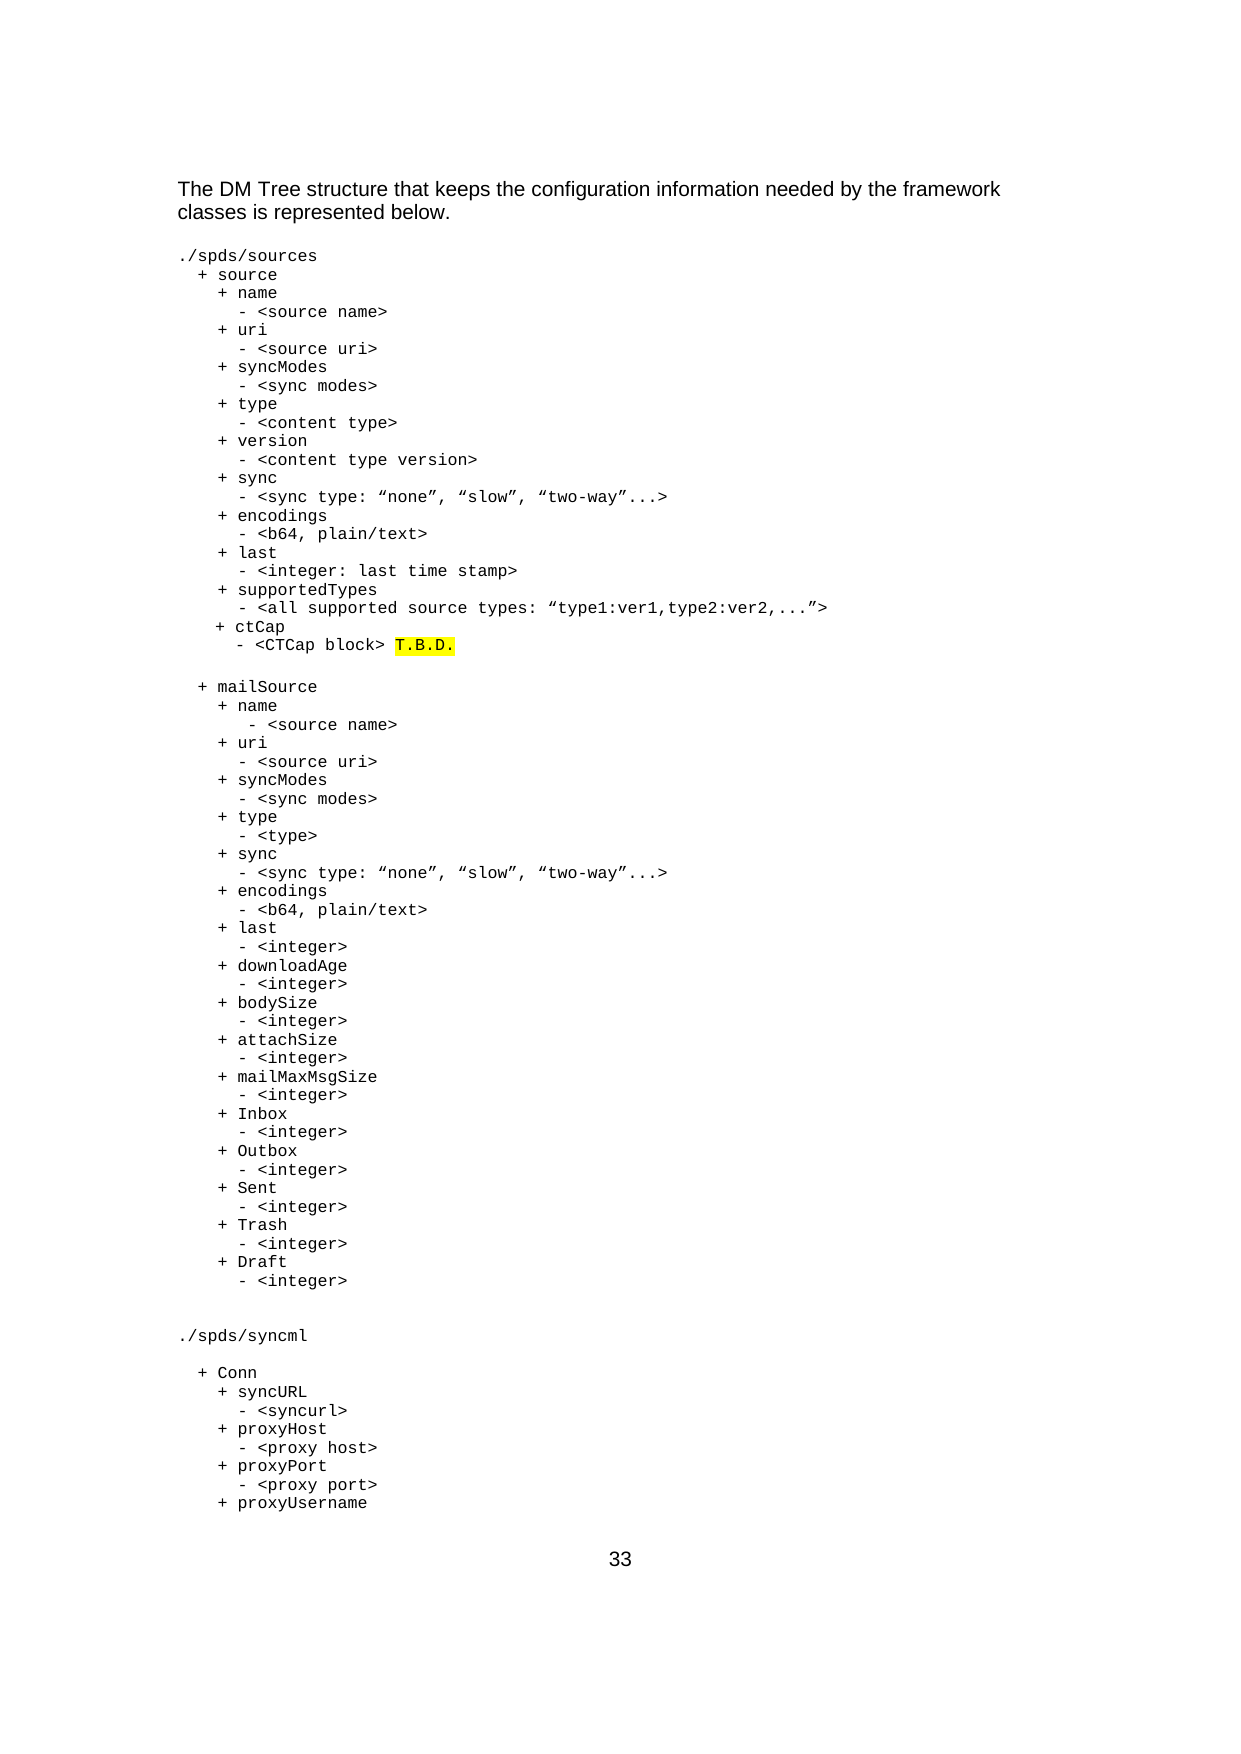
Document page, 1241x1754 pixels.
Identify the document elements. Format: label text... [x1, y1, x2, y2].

list - <CTCap block> T.B.D. [177, 637, 1063, 656]
text + type [177, 809, 1063, 828]
text + supportedTypes [177, 582, 1063, 600]
text - <source name> [177, 716, 1063, 735]
text + Inbox [177, 1106, 1063, 1124]
text - <integer> [177, 939, 1063, 957]
text + Trash [177, 1217, 1063, 1236]
text - <integer> [177, 1087, 1063, 1106]
text + type [177, 396, 1063, 415]
text ./spds/syncml [177, 1328, 1063, 1347]
text + sync [177, 846, 1063, 865]
text + attachSize [177, 1032, 1063, 1050]
text - <integer: last time stamp> [177, 563, 1063, 582]
text - <syncurl> [177, 1402, 1063, 1421]
text - <content type version> [177, 452, 1063, 470]
text + uri [177, 322, 1063, 341]
text + sync [177, 470, 1063, 489]
text + uri [177, 735, 1063, 753]
text + encodings [177, 507, 1063, 526]
text + proxyHost [177, 1421, 1063, 1439]
text - <b64, plain/text> [177, 902, 1063, 920]
text + last [177, 544, 1063, 563]
text + mailMaxMsgSize [177, 1069, 1063, 1087]
text - <sync type: “none”, “slow”, “two-way”...> [177, 489, 1063, 507]
text - <proxy port> [177, 1477, 1063, 1495]
text + syncURL [177, 1384, 1063, 1402]
text + encodings [177, 883, 1063, 902]
text - <type> [177, 828, 1063, 846]
list + ctCap [177, 619, 1063, 637]
text ./spds/sources [177, 248, 1063, 266]
text - <source uri> [177, 341, 1063, 359]
text + source [177, 266, 1063, 285]
text + proxyPort [177, 1458, 1063, 1477]
text + Outbox [177, 1143, 1063, 1161]
text - <sync modes> [177, 791, 1063, 809]
text - <proxy host> [177, 1439, 1063, 1458]
text The DM Tree structure that keeps the configuration information needed by the framework classes is represented below. [177, 177, 1063, 224]
text - <source uri> [177, 753, 1063, 772]
text + proxyUsername [177, 1495, 1063, 1514]
text + last [177, 920, 1063, 939]
text - <b64, plain/text> [177, 526, 1063, 544]
text - <content type> [177, 415, 1063, 433]
text + syncModes [177, 359, 1063, 378]
text + bodySize [177, 994, 1063, 1013]
text - <source name> [177, 303, 1063, 322]
text + version [177, 433, 1063, 452]
text - <all supported source types: “type1:ver1,type2:ver2,...”> [177, 600, 1063, 619]
text + mailSource [177, 679, 1063, 698]
text - <integer> [177, 1273, 1063, 1291]
text - <sync type: “none”, “slow”, “two-way”...> [177, 865, 1063, 883]
text - <integer> [177, 1236, 1063, 1254]
text - <integer> [177, 1050, 1063, 1069]
text + name [177, 285, 1063, 303]
text + syncModes [177, 772, 1063, 791]
text - <integer> [177, 1198, 1063, 1217]
text + Sent [177, 1180, 1063, 1198]
text - <integer> [177, 1161, 1063, 1180]
text + downloadAge [177, 957, 1063, 976]
text - <sync modes> [177, 378, 1063, 396]
text + Conn [177, 1365, 1063, 1384]
text + name [177, 698, 1063, 716]
text - <integer> [177, 1013, 1063, 1032]
text - <integer> [177, 976, 1063, 994]
text + Draft [177, 1254, 1063, 1273]
text - <integer> [177, 1124, 1063, 1143]
